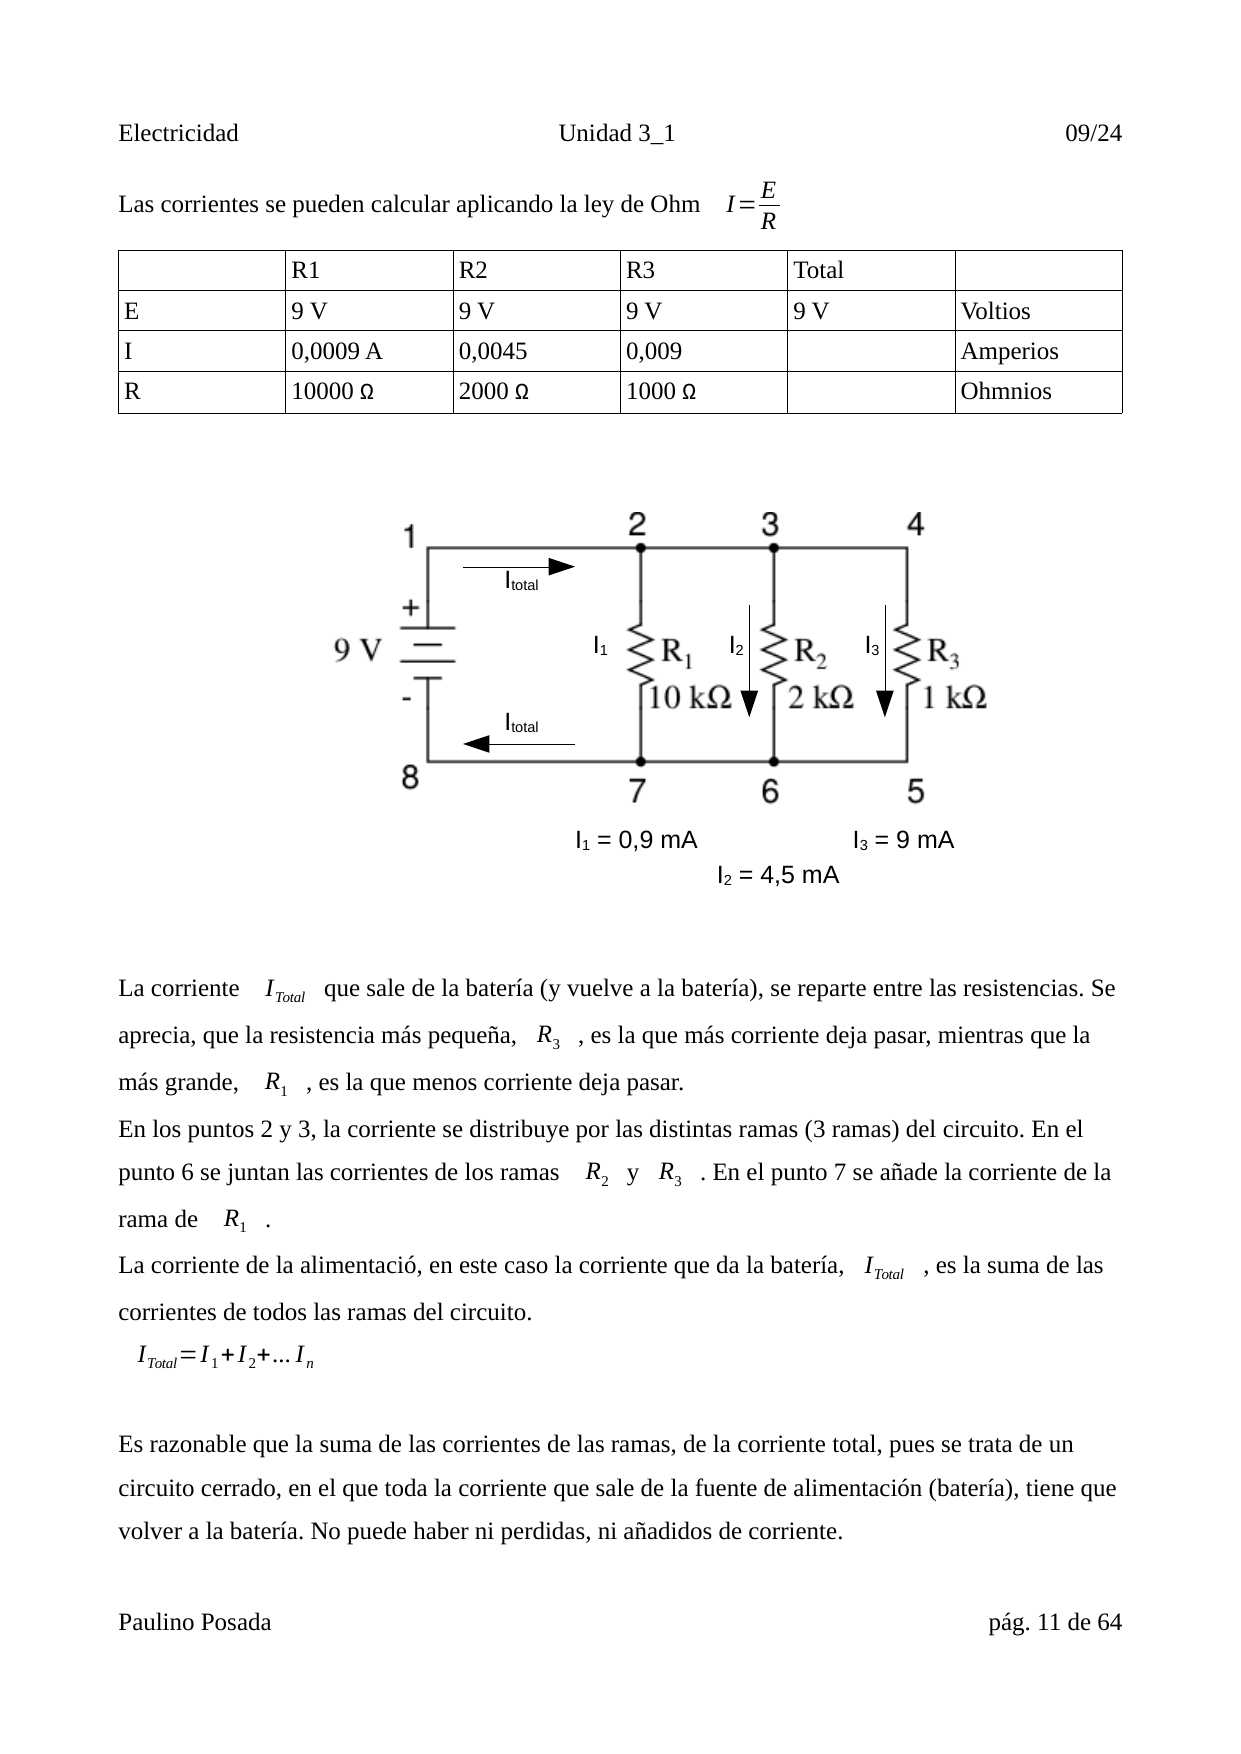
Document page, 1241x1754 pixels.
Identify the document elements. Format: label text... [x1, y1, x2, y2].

text En los puntos 2 y 3, la corriente se distribuye por las distintas ramas (3 ramas) del circuito. En el punto 6 se juntan las corrientes de los ramas y. En el punto 7 se añade la corriente de la rama de . [118, 1114, 1122, 1236]
picture [295, 512, 1001, 809]
table_cell 9 V [286, 291, 453, 330]
table_cell R [119, 372, 285, 412]
text Las corrientes se pueden calcular aplicando la ley de Ohm [118, 176, 1122, 235]
table_cell I [119, 331, 285, 371]
table_cell 1000 Ω [621, 372, 787, 412]
text Es razonable que la suma de las corrientes de las ramas, de la corriente total, pues se trata de un circuito cerrado, en el que toda la corriente que sale de la fuente de alimentación (batería), tiene que volver a la batería. No puede haber ni perdidas, ni añadidos de corriente. [118, 1429, 1122, 1544]
table_header Total [788, 251, 955, 290]
table_cell E [119, 291, 285, 330]
table_cell 0,0009 A [286, 331, 453, 371]
table_cell 9 V [454, 291, 620, 330]
table_cell 10000 Ω [286, 372, 453, 412]
table_cell Voltios [956, 291, 1122, 330]
table_cell Amperios [956, 331, 1122, 371]
table_header R2 [454, 251, 620, 290]
table_cell [788, 331, 955, 371]
table_header [119, 251, 285, 290]
table_cell Ohmnios [956, 372, 1122, 412]
text La corriente de la alimentació, en este caso la corriente que da la batería,, es la suma de las corrientes de todos las ramas del circuito. [118, 1251, 1122, 1326]
table_cell 0,0045 [454, 331, 620, 371]
table_cell [788, 372, 955, 412]
table_cell 9 V [788, 291, 955, 330]
table_header R3 [621, 251, 787, 290]
text La corriente que sale de la batería (y vuelve a la batería), se reparte entre las resistencias. Se aprecia, que la resistencia más pequeña,, es la que más corriente deja pasar, mientras que la más grande, , es la que menos corriente deja pasar. [118, 973, 1122, 1099]
table_cell 0,009 [621, 331, 787, 371]
table_header R1 [286, 251, 453, 290]
table_cell 2000 Ω [454, 372, 620, 412]
table_header [956, 251, 1122, 290]
table_cell 9 V [621, 291, 787, 330]
